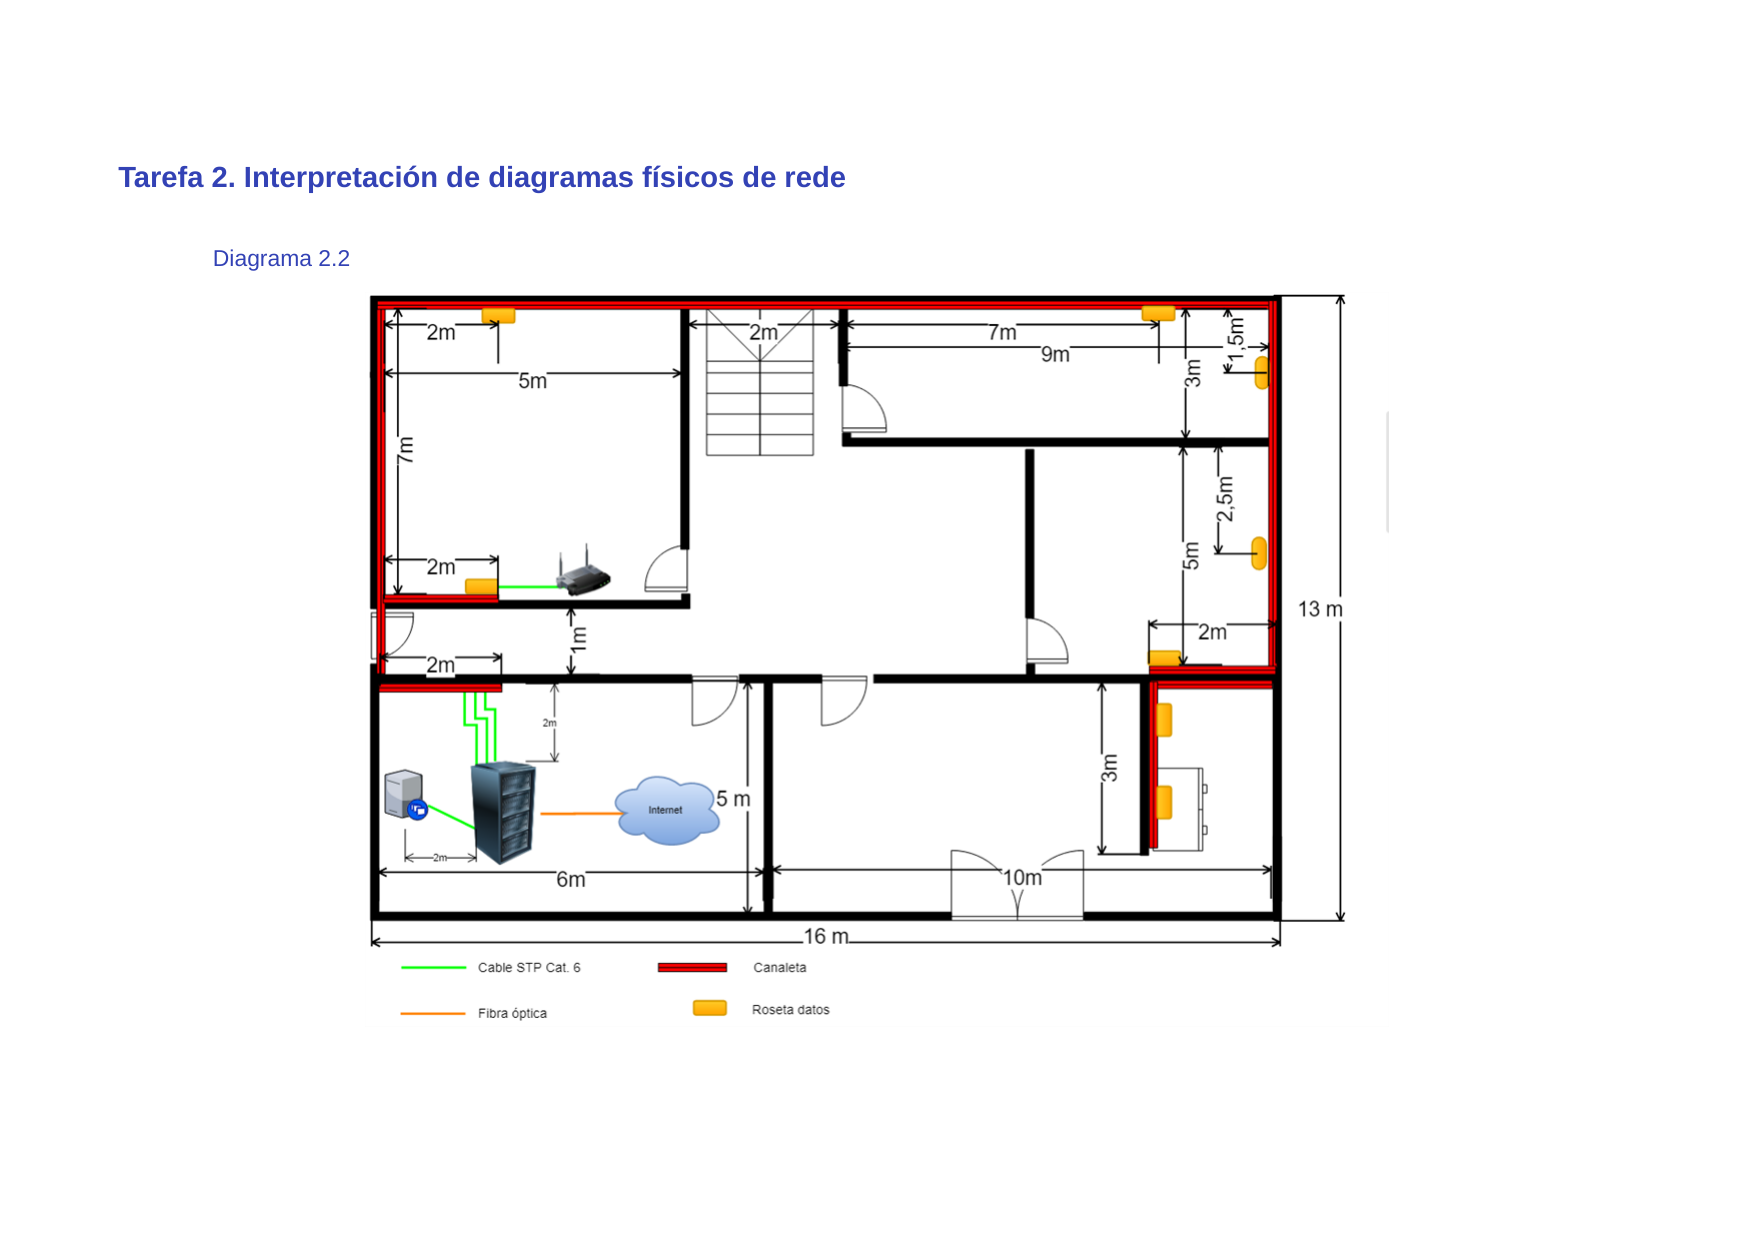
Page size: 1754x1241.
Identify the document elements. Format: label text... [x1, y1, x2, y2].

text Tarefa 2. Interpretación de diagramas físicos de rede [118, 160, 1636, 193]
text Diagrama 2.2 [213, 245, 1636, 272]
picture [363, 290, 1391, 1029]
